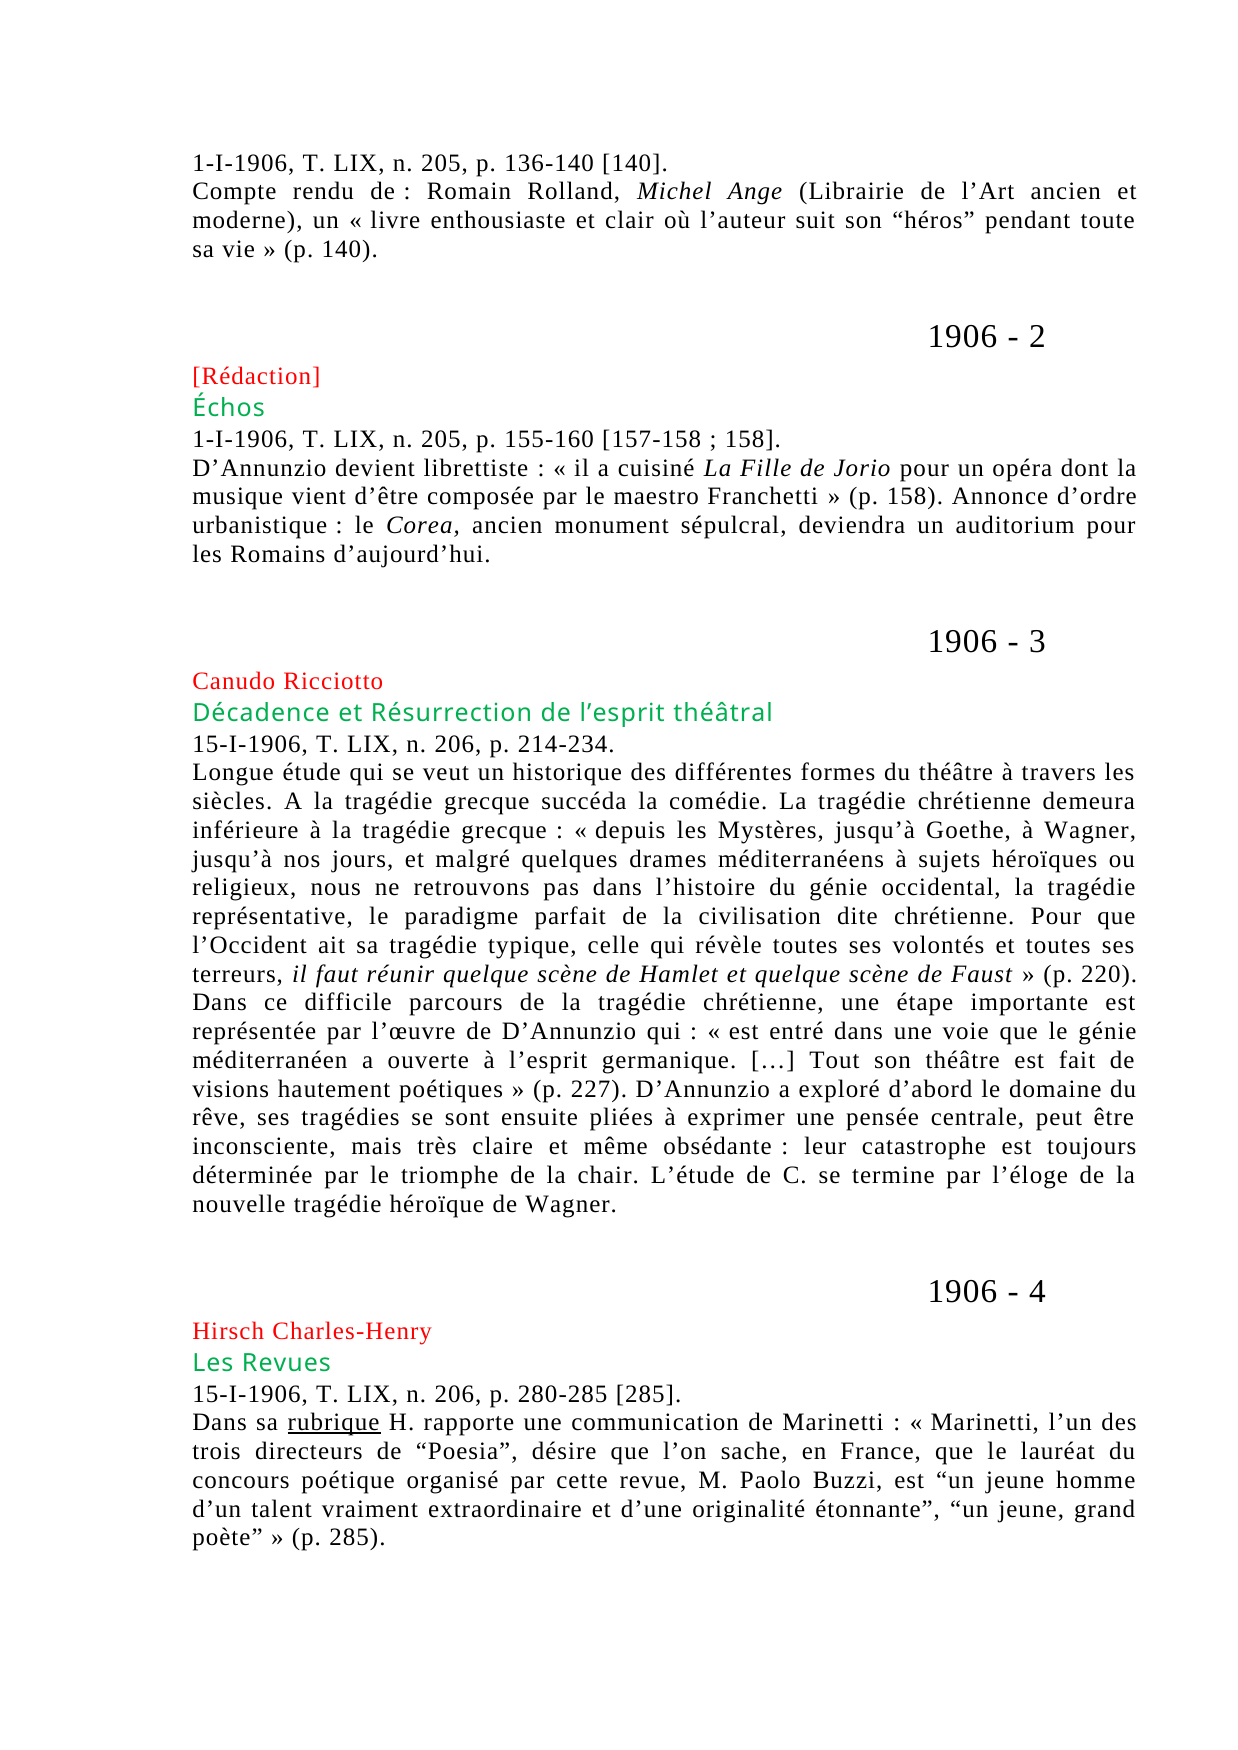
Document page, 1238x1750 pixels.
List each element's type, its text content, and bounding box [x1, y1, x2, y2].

text Compte rendu de : Romain Rolland, Michel Ange (Librairie de l’Art ancien et moderne), un « livre enthousiaste et clair où l’auteur suit son “héros” pendant toute sa vie » (p. 140). [192, 176, 1137, 263]
text Les Revues [192, 1344, 1046, 1379]
text Hirsch Charles‑Henry [192, 1316, 1046, 1344]
text 1‑I‑1906, T. LIX, n. 205, p. 136‑140 [140]. [192, 148, 1137, 176]
text 1‑I‑1906, T. LIX, n. 205, p. 155‑160 [157‑158 ; 158]. [192, 424, 1137, 453]
subtitle 1906 ‑ 4 [192, 1271, 1046, 1309]
text 15‑I‑1906, T. LIX, n. 206, p. 280‑285 [285]. [192, 1379, 1137, 1407]
text Dans sa rubrique H. rapporte une communication de Marinetti : « Marinetti, l’un des trois directeurs de “Poesia”, désire que l’on sache, en France, que le lauréat du concours poétique organisé par cette revue, M. Paolo Buzzi, est “un jeune homme d’un talent vraiment extraordinaire et d’une originalité étonnante”, “un jeune, grand poète” » (p. 285). [192, 1407, 1137, 1551]
text Canudo Ricciotto [192, 666, 1046, 695]
text Échos [192, 390, 1046, 424]
text D’Annunzio devient librettiste : « il a cuisiné La Fille de Jorio pour un opéra dont la musique vient d’être composée par le maestro Franchetti » (p. 158). Annonce d’ordre urbanistique : le Corea, ancien monument sépulcral, deviendra un auditorium pour les Romains d’aujourd’hui. [192, 453, 1137, 568]
text Longue étude qui se veut un historique des différentes formes du théâtre à travers les siècles. A la tragédie grecque succéda la comédie. La tragédie chrétienne demeura inférieure à la tragédie grecque : « depuis les Mystères, jusqu’à Goethe, à Wagner, jusqu’à nos jours, et malgré quelques drames méditerranéens à sujets héroïques ou religieux, nous ne retrouvons pas dans l’histoire du génie occidental, la tragédie représentative, le paradigme parfait de la civilisation dite chrétienne. Pour que l’Occident ait sa tragédie typique, celle qui révèle toutes ses volontés et toutes ses terreurs, il faut réunir quelque scène de Hamlet et quelque scène de Faust » (p. 220). Dans ce difficile parcours de la tragédie chrétienne, une étape importante est représentée par l’œuvre de D’Annunzio qui : « est entré dans une voie que le génie méditerranéen a ouverte à l’esprit germanique. […] Tout son théâtre est fait de visions hautement poétiques » (p. 227). D’Annunzio a exploré d’abord le domaine du rêve, ses tragédies se sont ensuite pliées à exprimer une pensée centrale, peut être inconsciente, mais très claire et même obsédante : leur catastrophe est toujours déterminée par le triomphe de la chair. L’étude de C. se termine par l’éloge de la nouvelle tragédie héroïque de Wagner. [192, 757, 1137, 1217]
text Décadence et Résurrection de l’esprit théâtral [192, 695, 1046, 729]
subtitle 1906 ‑ 3 [192, 621, 1046, 660]
text [Rédaction] [192, 361, 1046, 390]
subtitle 1906 ‑ 2 [192, 316, 1046, 355]
text 15‑I‑1906, T. LIX, n. 206, p. 214‑234. [192, 729, 1137, 757]
